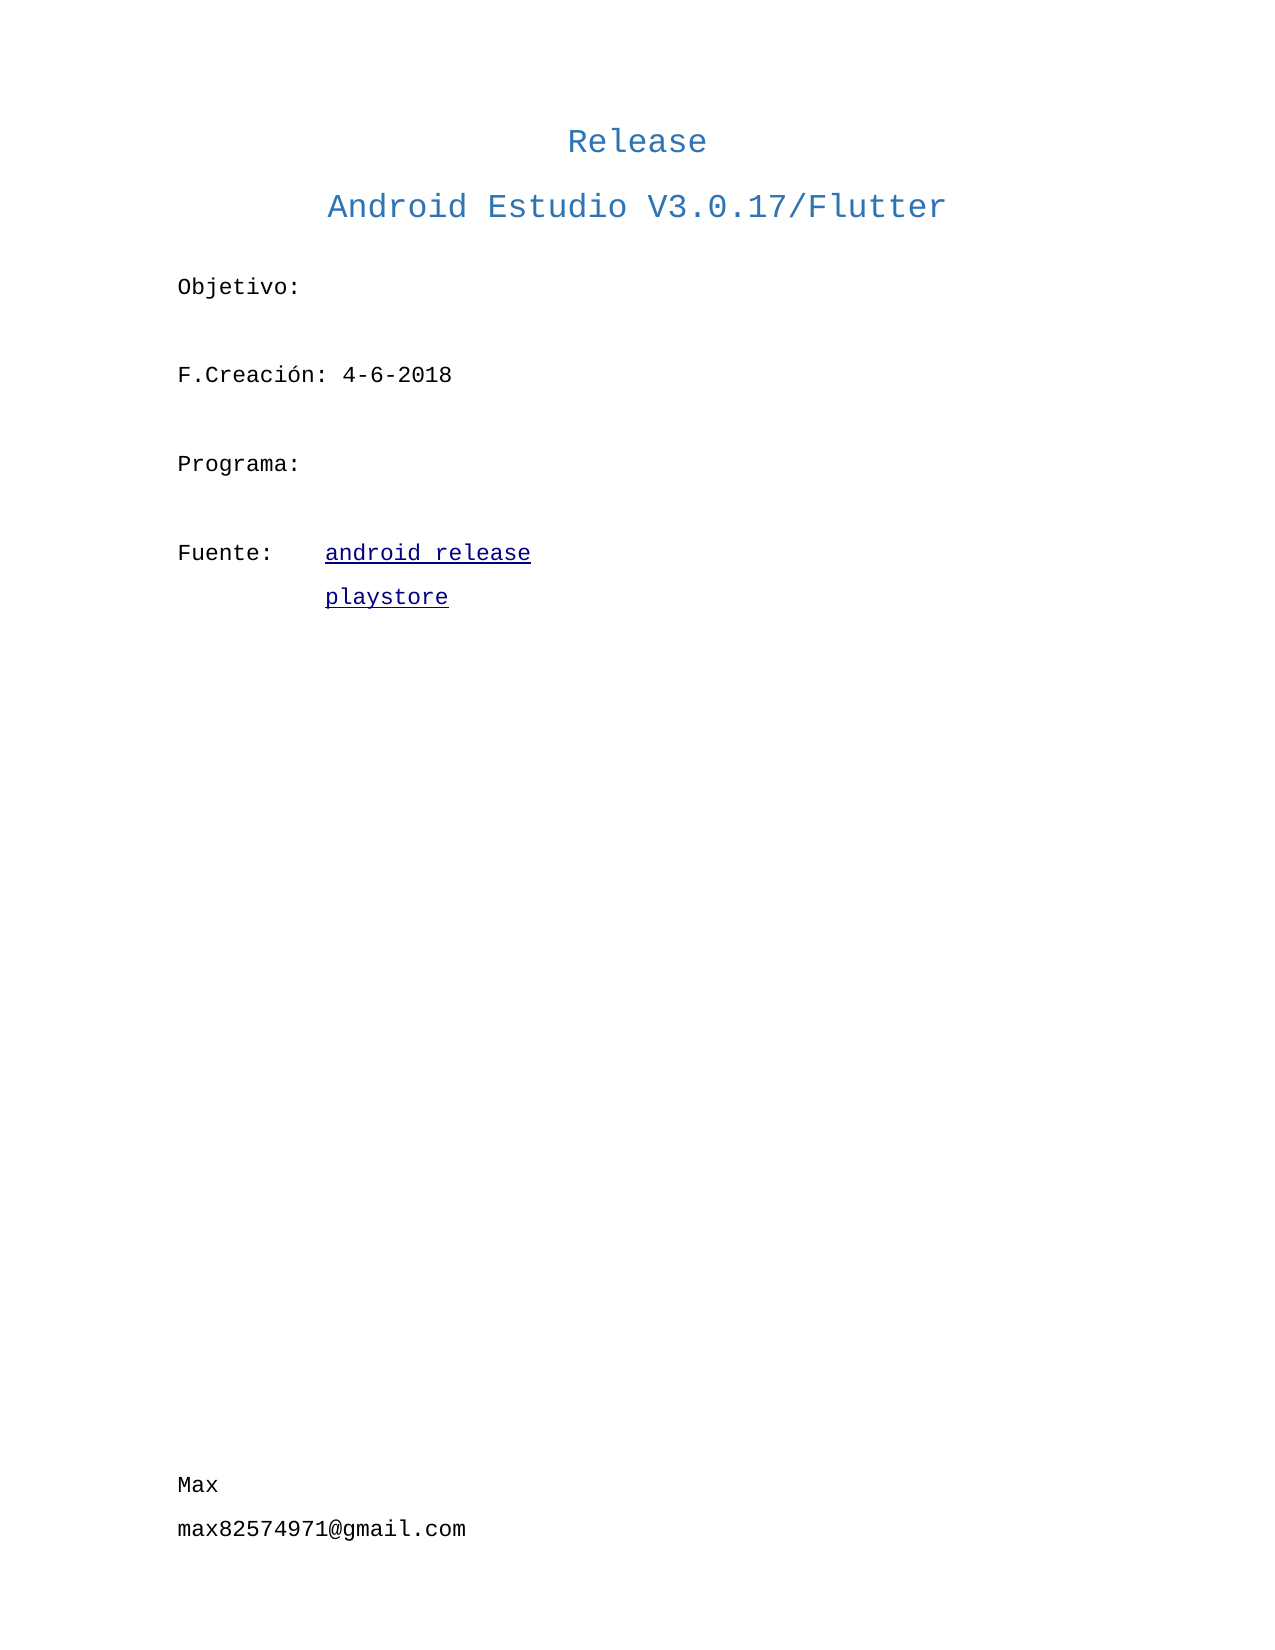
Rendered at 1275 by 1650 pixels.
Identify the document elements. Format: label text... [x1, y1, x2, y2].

text Fuente: android release [177, 541, 1098, 567]
text max82574971@gmail.com [177, 1517, 1098, 1543]
text playstore [177, 586, 1098, 612]
subtitle Android Estudio V3.0.17/Flutter [177, 190, 1098, 228]
text Objetivo: [177, 275, 1098, 301]
text Programa: [177, 452, 1098, 478]
text Max [177, 1473, 1098, 1499]
text F.Creación: 4-6-2018 [177, 364, 1098, 390]
subtitle Release [177, 125, 1098, 163]
